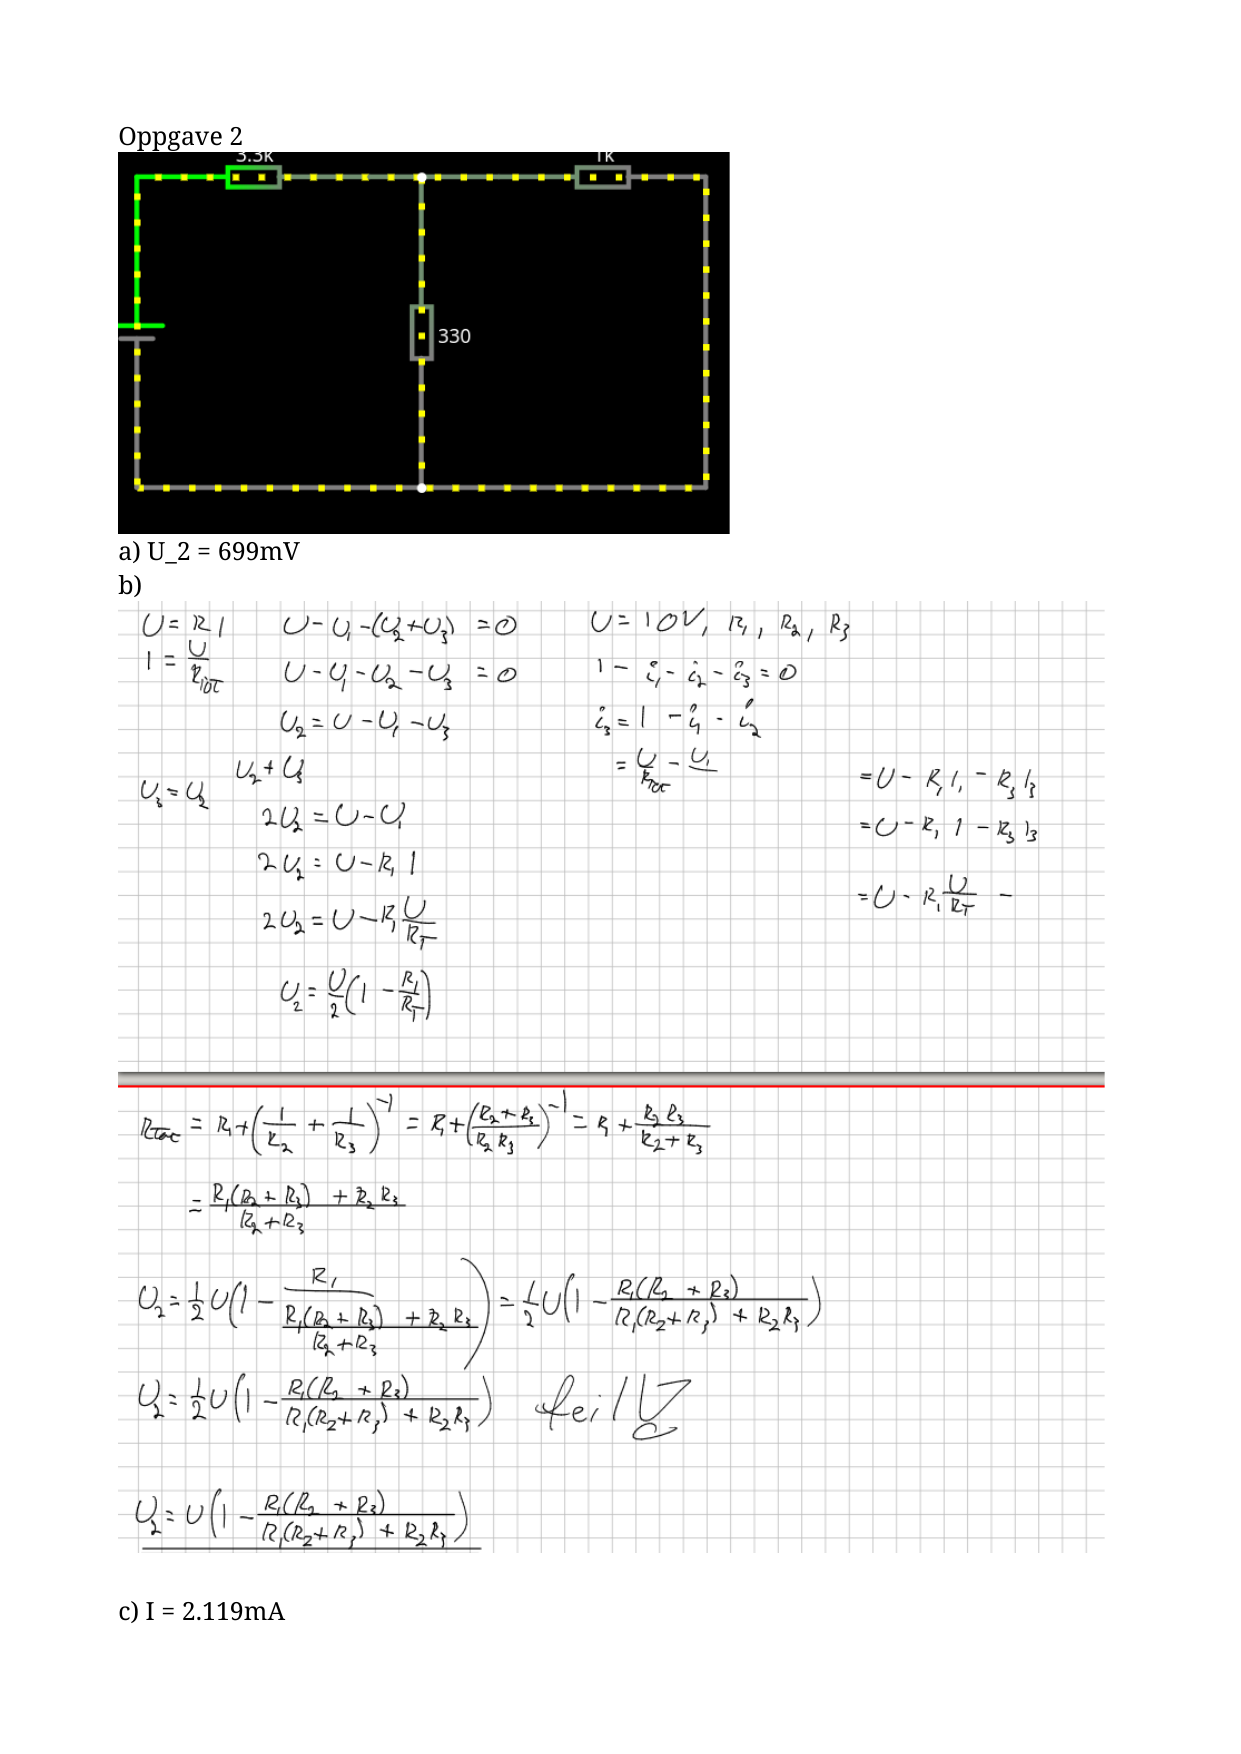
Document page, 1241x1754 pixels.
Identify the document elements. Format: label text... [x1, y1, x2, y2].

picture [118, 601, 1105, 1553]
text Oppgave 2 [118, 118, 1122, 152]
picture [118, 152, 730, 534]
text a) U_2 = 699mV [118, 533, 1122, 567]
text b) [118, 567, 1122, 601]
text c) I = 2.119mA [118, 1593, 1122, 1628]
